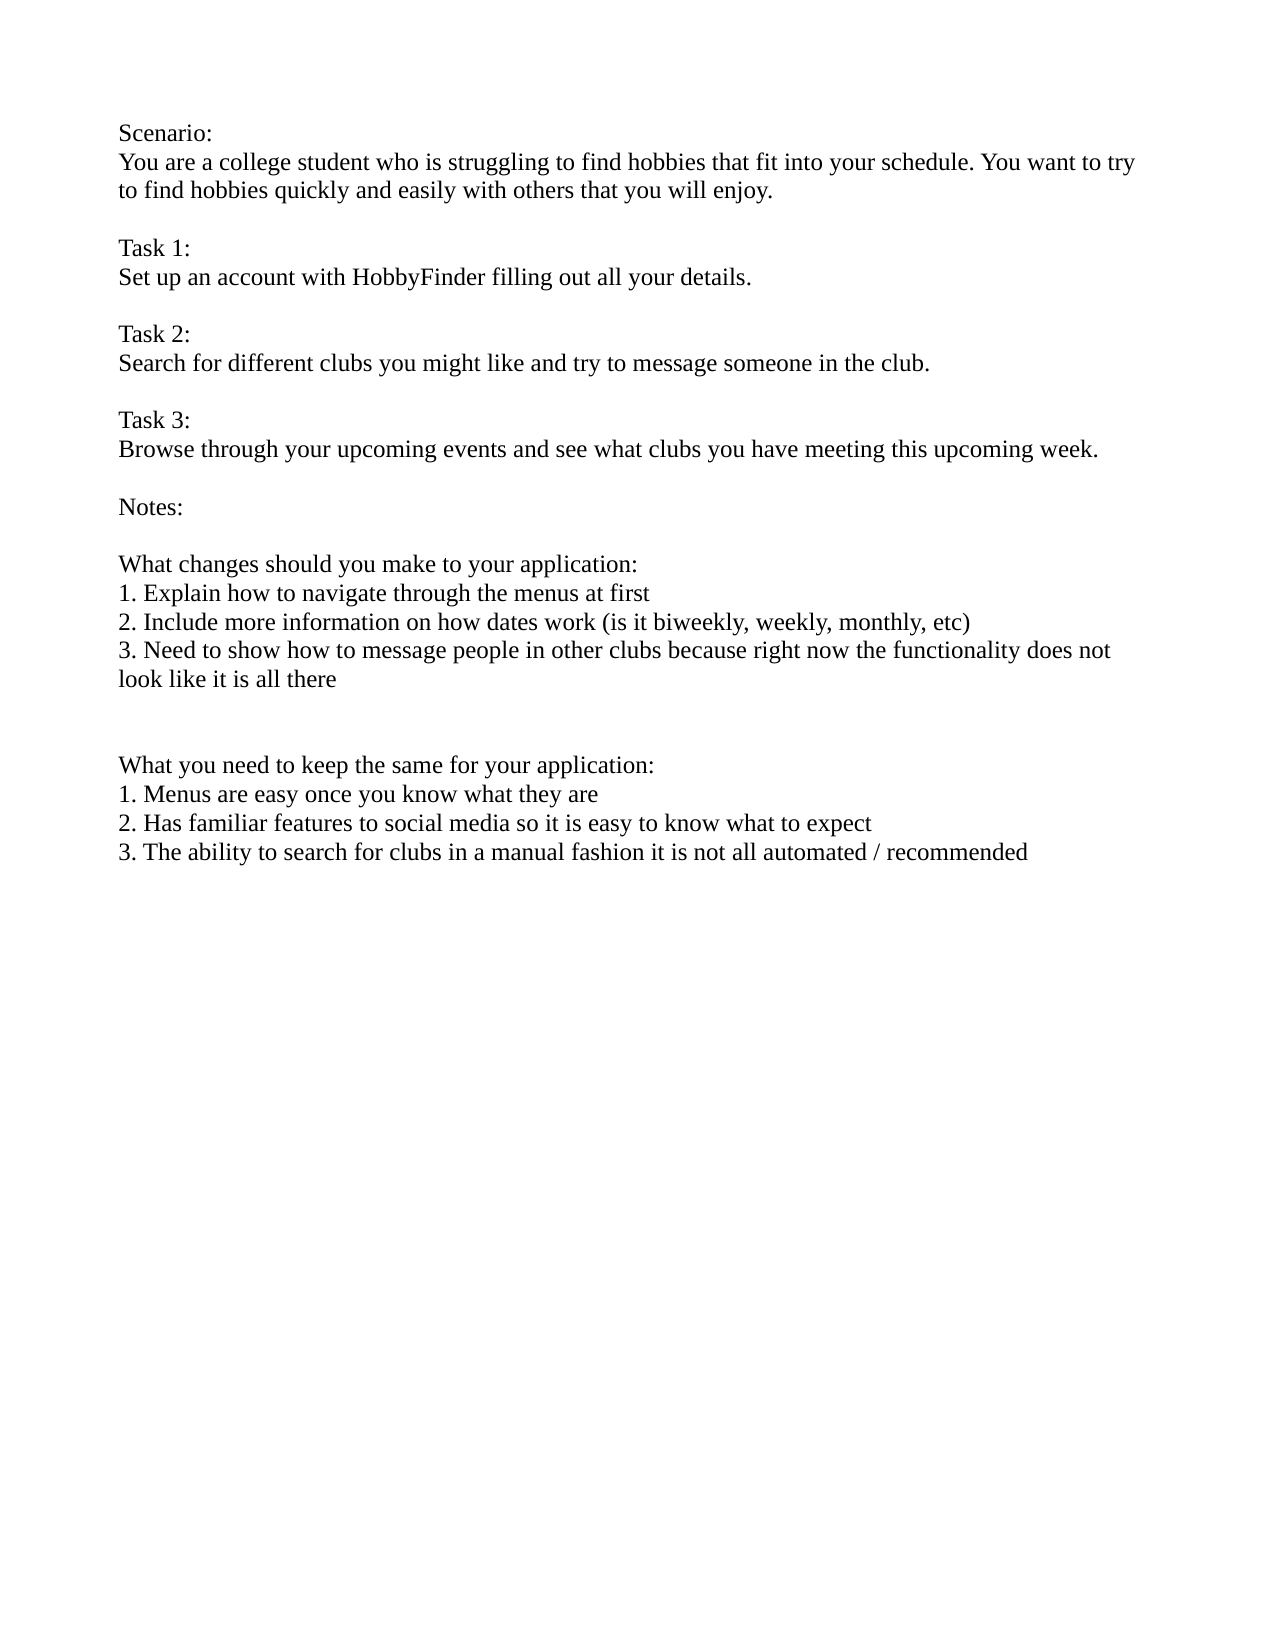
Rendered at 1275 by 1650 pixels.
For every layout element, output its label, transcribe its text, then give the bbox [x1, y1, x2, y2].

text Set up an account with HobbyFinder filling out all your details. [118, 262, 1157, 291]
text Scenario: [118, 118, 1157, 147]
text 3. The ability to search for clubs in a manual fashion it is not all automated / recommended [118, 837, 1157, 866]
text Task 1: [118, 233, 1157, 262]
text You are a college student who is struggling to find hobbies that fit into your schedule. You want to try to find hobbies quickly and easily with others that you will enjoy. [118, 147, 1157, 204]
text Search for different clubs you might like and try to message someone in the club. [118, 348, 1157, 377]
text 1. Menus are easy once you know what they are [118, 779, 1157, 808]
text 2. Include more information on how dates work (is it biweekly, weekly, monthly, etc) [118, 607, 1157, 636]
text 3. Need to show how to message people in other clubs because right now the functionality does not look like it is all there [118, 636, 1157, 693]
text What you need to keep the same for your application: [118, 751, 1157, 779]
text Notes: [118, 492, 1157, 521]
text Task 3: [118, 406, 1157, 434]
text Browse through your upcoming events and see what clubs you have meeting this upcoming week. [118, 434, 1157, 463]
text 1. Explain how to navigate through the menus at first [118, 578, 1157, 607]
text Task 2: [118, 319, 1157, 348]
text 2. Has familiar features to social media so it is easy to know what to expect [118, 808, 1157, 837]
text What changes should you make to your application: [118, 549, 1157, 578]
